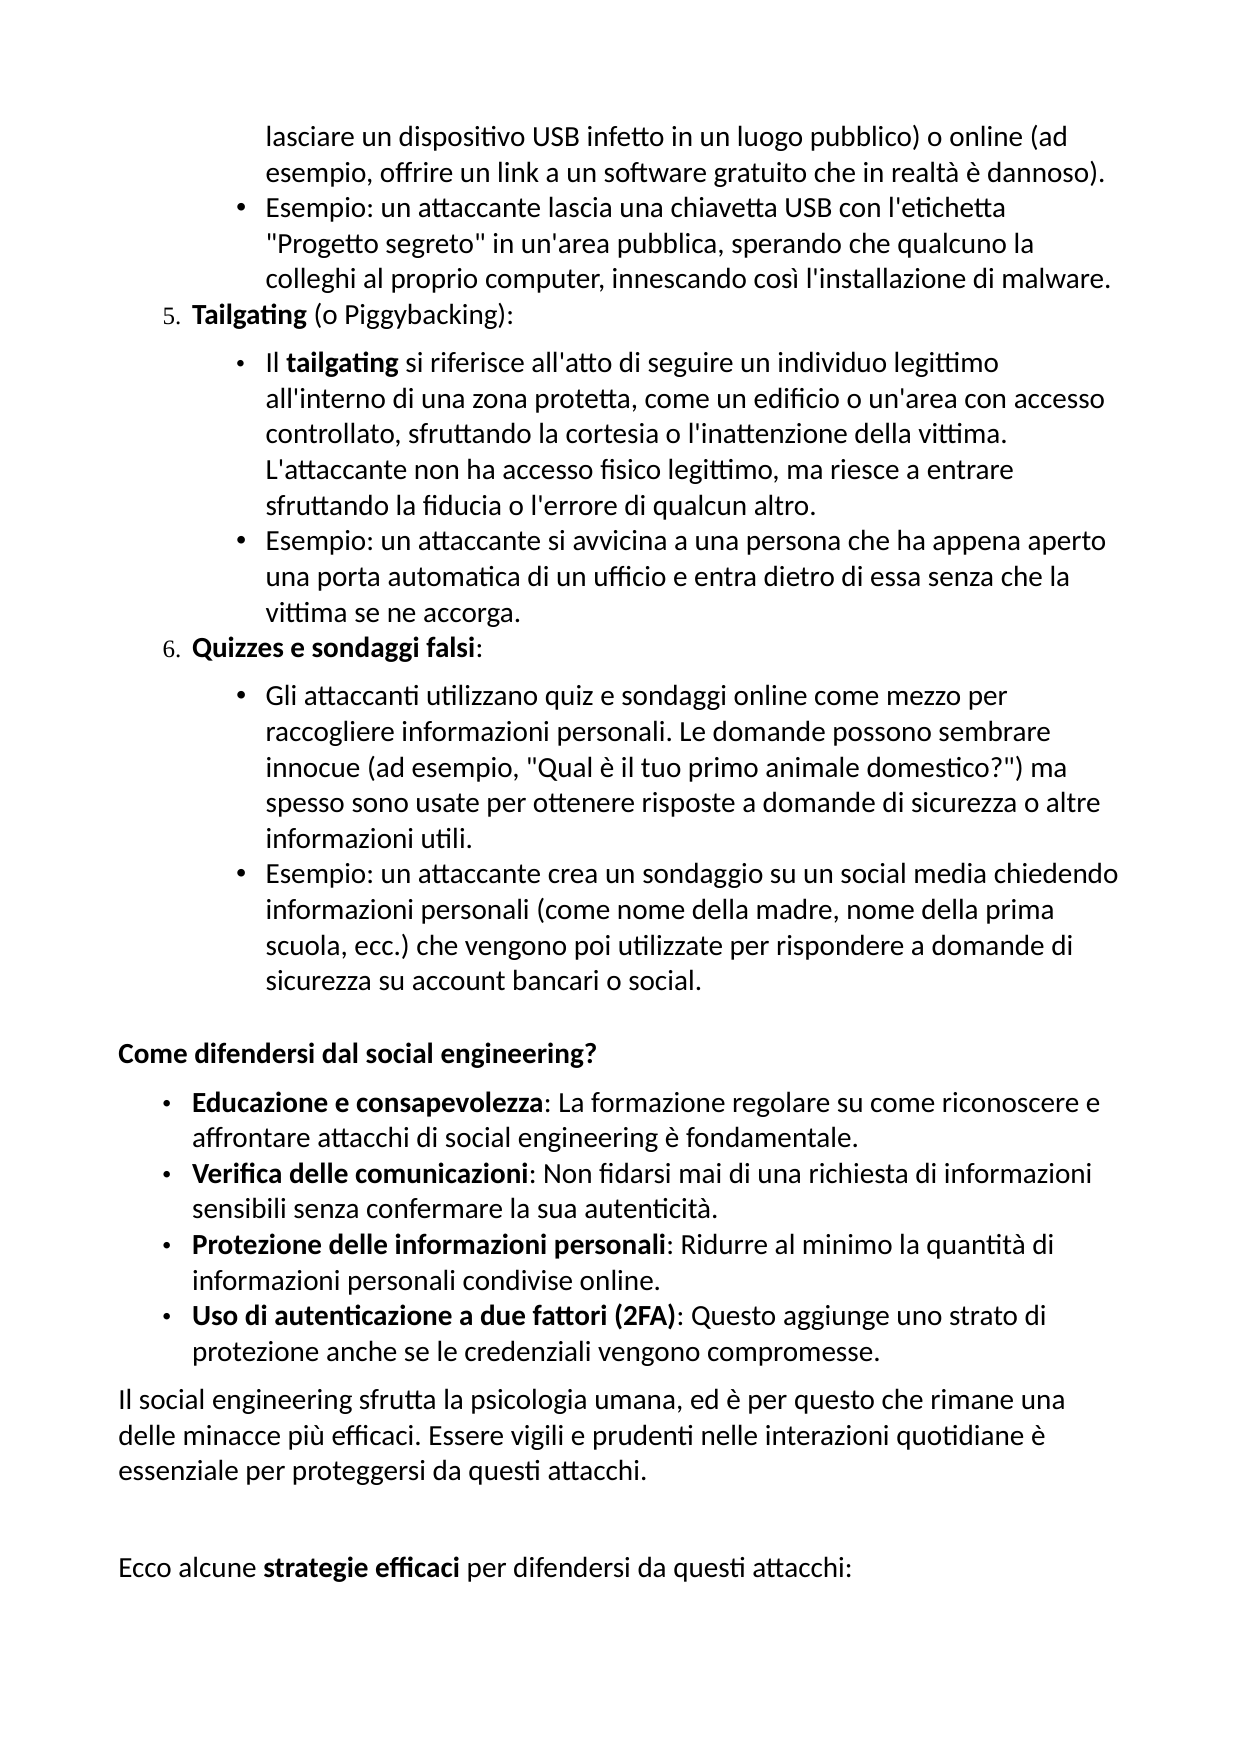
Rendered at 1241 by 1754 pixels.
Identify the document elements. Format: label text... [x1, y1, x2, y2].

list Verifica delle comunicazioni: Non fidarsi mai di una richiesta di informazioni sensibili senza confermare la sua autenticità. [162, 1155, 1122, 1226]
text Il social engineering sfrutta la psicologia umana, ed è per questo che rimane una delle minacce più efficaci. Essere vigili e prudenti nelle interazioni quotidiane è essenziale per proteggersi da questi attacchi. [118, 1381, 1122, 1488]
subtitle Come difendersi dal social engineering? [118, 1036, 1122, 1071]
list Esempio: un attaccante lascia una chiavetta USB con l'etichetta "Progetto segreto" in un'area pubblica, sperando che qualcuno la colleghi al proprio computer, innescando così l'installazione di malware. [236, 189, 1122, 296]
list Tailgating (o Piggybacking): [162, 296, 1122, 332]
list Esempio: un attaccante si avvicina a una persona che ha appena aperto una porta automatica di un ufficio e entra dietro di essa senza che la vittima se ne accorga. [236, 522, 1122, 629]
list Educazione e consapevolezza: La formazione regolare su come riconoscere e affrontare attacchi di social engineering è fondamentale. [162, 1084, 1122, 1155]
list lasciare un dispositivo USB infetto in un luogo pubblico) o online (ad esempio, offrire un link a un software gratuito che in realtà è dannoso). [236, 118, 1122, 189]
list Esempio: un attaccante crea un sondaggio su un social media chiedendo informazioni personali (come nome della madre, nome della prima scuola, ecc.) che vengono poi utilizzate per rispondere a domande di sicurezza su account bancari o social. [236, 856, 1122, 998]
list Gli attaccanti utilizzano quiz e sondaggi online come mezzo per raccogliere informazioni personali. Le domande possono sembrare innocue (ad esempio, "Qual è il tuo primo animale domestico?") ma spesso sono usate per ottenere risposte a domande di sicurezza o altre informazioni utili. [236, 677, 1122, 856]
list Quizzes e sondaggi falsi: [162, 629, 1122, 665]
list Protezione delle informazioni personali: Ridurre al minimo la quantità di informazioni personali condivise online. [162, 1226, 1122, 1297]
list Uso di autenticazione a due fattori (2FA): Questo aggiunge uno strato di protezione anche se le credenziali vengono compromesse. [162, 1297, 1122, 1369]
list Il tailgating si riferisce all'atto di seguire un individuo legittimo all'interno di una zona protetta, come un edificio o un'area con accesso controllato, sfruttando la cortesia o l'inattenzione della vittima. L'attaccante non ha accesso fisico legittimo, ma riesce a entrare sfruttando la fiducia o l'errore di qualcun altro. [236, 344, 1122, 522]
text Ecco alcune strategie efficaci per difendersi da questi attacchi: [118, 1549, 1122, 1584]
